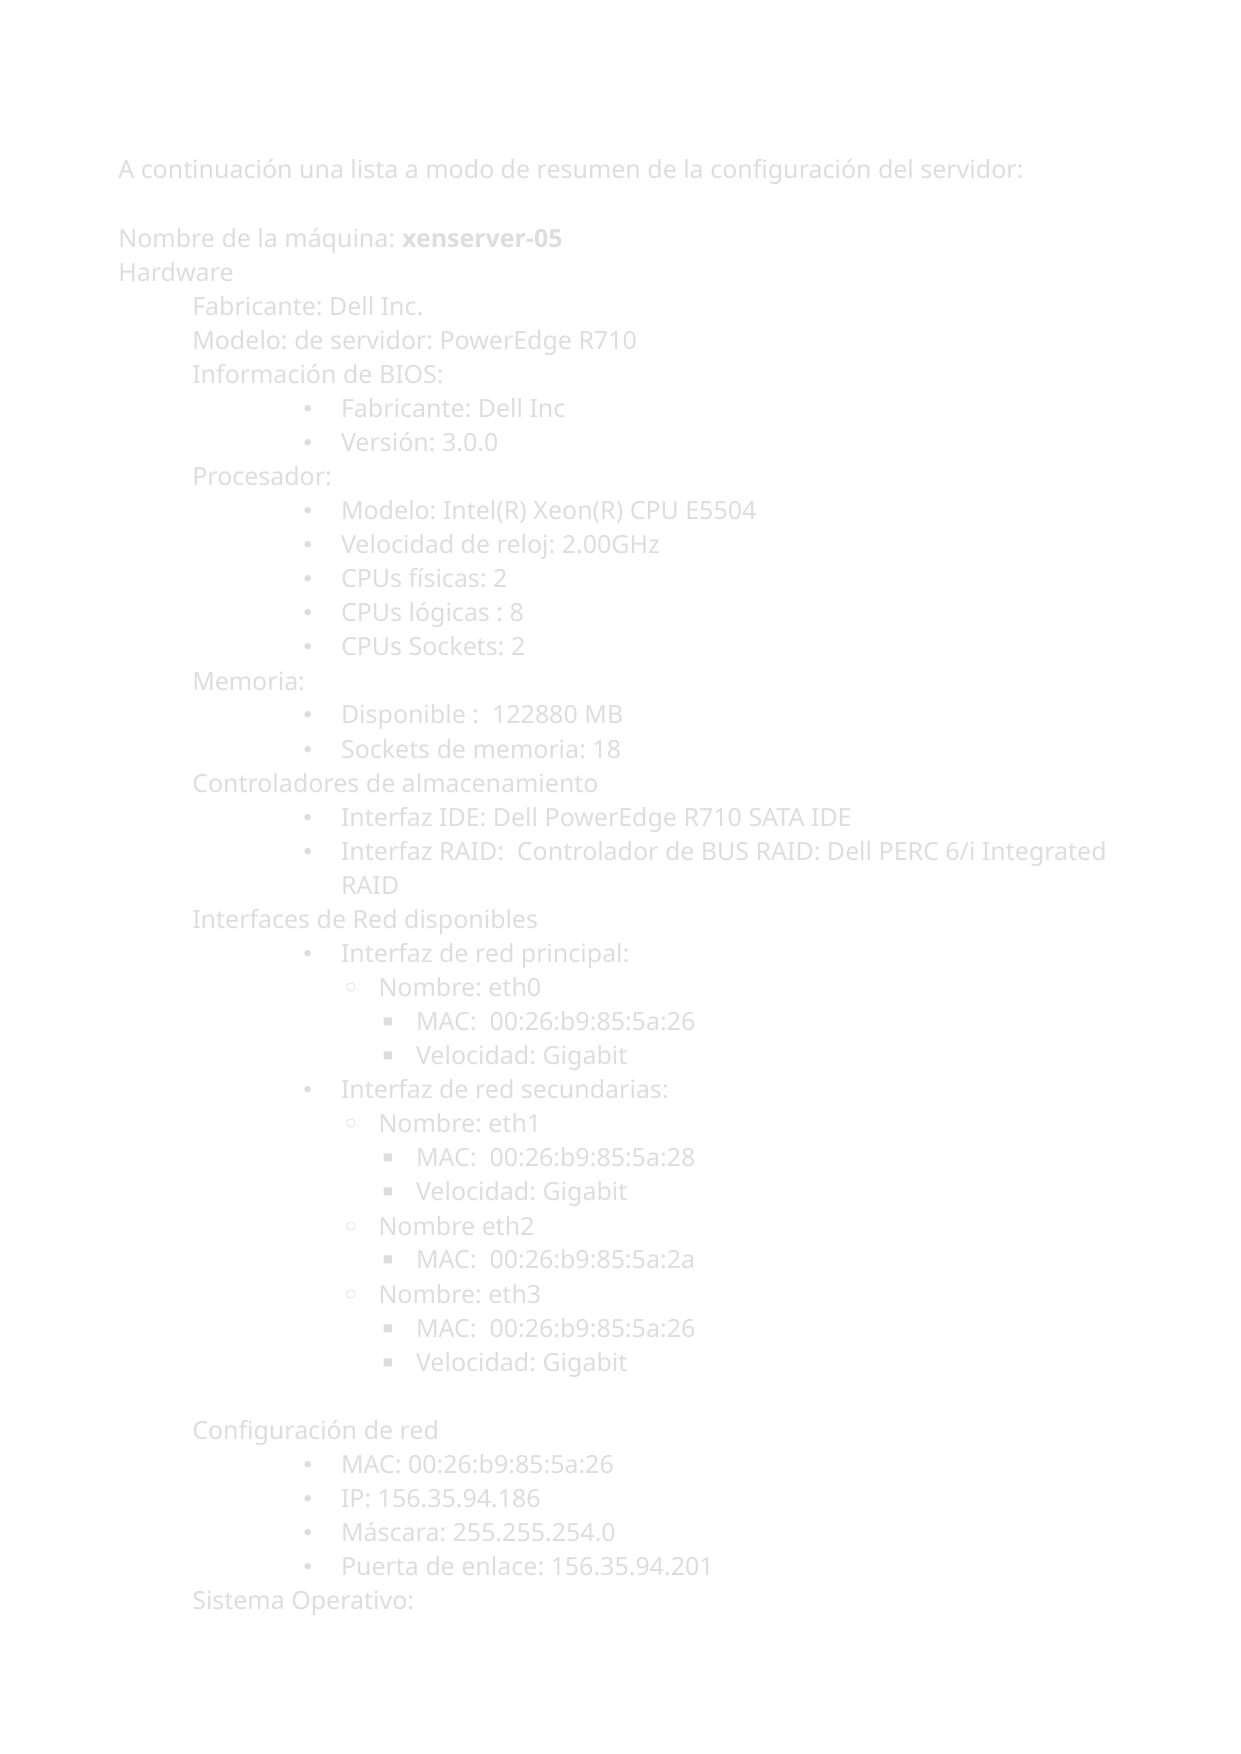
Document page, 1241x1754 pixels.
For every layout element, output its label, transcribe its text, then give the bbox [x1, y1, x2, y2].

list Interfaz RAID: Controlador de BUS RAID: Dell PERC 6/i Integrated RAID [303, 833, 1122, 902]
list MAC: 00:26:b9:85:5a:28 [378, 1140, 1122, 1174]
list CPUs físicas: 2 [303, 561, 1122, 595]
text Interfaces de Red disponibles [192, 902, 1122, 936]
list IP: 156.35.94.186 [303, 1481, 1122, 1515]
list MAC: 00:26:b9:85:5a:2a [378, 1242, 1122, 1276]
list Velocidad: Gigabit [378, 1174, 1122, 1208]
text Controladores de almacenamiento [192, 765, 1122, 799]
list Fabricante: Dell Inc [303, 391, 1122, 425]
text Configuración de red [192, 1412, 1122, 1447]
text Información de BIOS: [192, 357, 1122, 391]
list Disponible : 122880 MB [303, 697, 1122, 731]
list Modelo: Intel(R) Xeon(R) CPU E5504 [303, 493, 1122, 527]
list Nombre eth2 [341, 1208, 1122, 1242]
list Velocidad: Gigabit [378, 1344, 1122, 1378]
list Interfaz de red secundarias: [303, 1072, 1122, 1106]
list CPUs Sockets: 2 [303, 629, 1122, 663]
text Procesador: [192, 459, 1122, 493]
list Nombre: eth1 [341, 1106, 1122, 1140]
list Máscara: 255.255.254.0 [303, 1515, 1122, 1549]
text Nombre de la máquina: xenserver-05 [118, 220, 1122, 254]
list Sockets de memoria: 18 [303, 731, 1122, 765]
list CPUs lógicas : 8 [303, 595, 1122, 629]
text A continuación una lista a modo de resumen de la configuración del servidor: [118, 152, 1122, 186]
text Modelo: de servidor: PowerEdge R710 [192, 322, 1122, 357]
list MAC: 00:26:b9:85:5a:26 [303, 1447, 1122, 1481]
list Nombre: eth3 [341, 1276, 1122, 1310]
list Puerta de enlace: 156.35.94.201 [303, 1549, 1122, 1583]
text Sistema Operativo: [192, 1583, 1122, 1617]
text Hardware [118, 254, 1122, 288]
text Fabricante: Dell Inc. [192, 288, 1122, 322]
list Interfaz IDE: Dell PowerEdge R710 SATA IDE [303, 799, 1122, 833]
list Interfaz de red principal: [303, 936, 1122, 970]
list MAC: 00:26:b9:85:5a:26 [378, 1004, 1122, 1038]
list Nombre: eth0 [341, 970, 1122, 1004]
list Velocidad: Gigabit [378, 1038, 1122, 1072]
list MAC: 00:26:b9:85:5a:26 [378, 1310, 1122, 1344]
list Velocidad de reloj: 2.00GHz [303, 527, 1122, 561]
list Versión: 3.0.0 [303, 425, 1122, 459]
text Memoria: [192, 663, 1122, 697]
